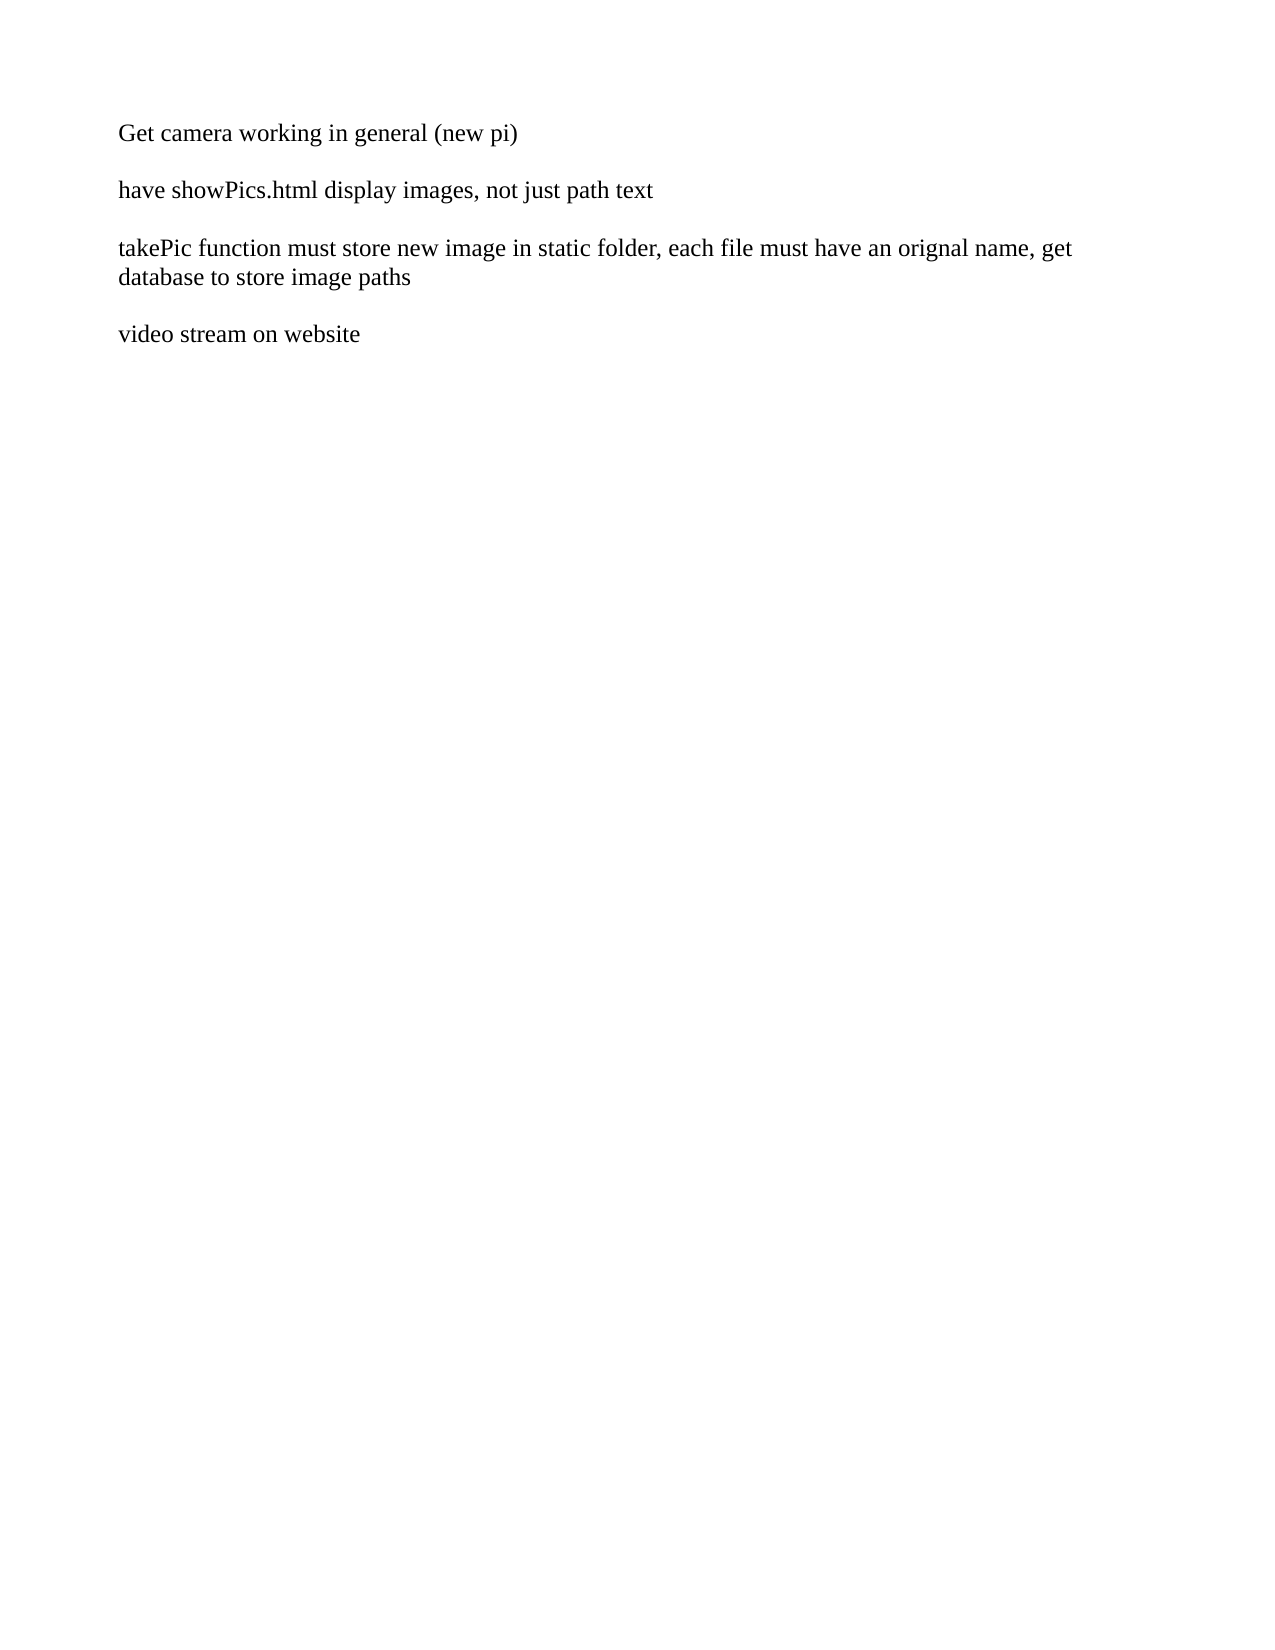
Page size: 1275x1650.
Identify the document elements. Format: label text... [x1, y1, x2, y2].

text video stream on website [118, 319, 1157, 348]
text have showPics.html display images, not just path text [118, 176, 1157, 204]
text takePic function must store new image in static folder, each file must have an orignal name, get database to store image paths [118, 233, 1157, 291]
text Get camera working in general (new pi) [118, 118, 1157, 147]
